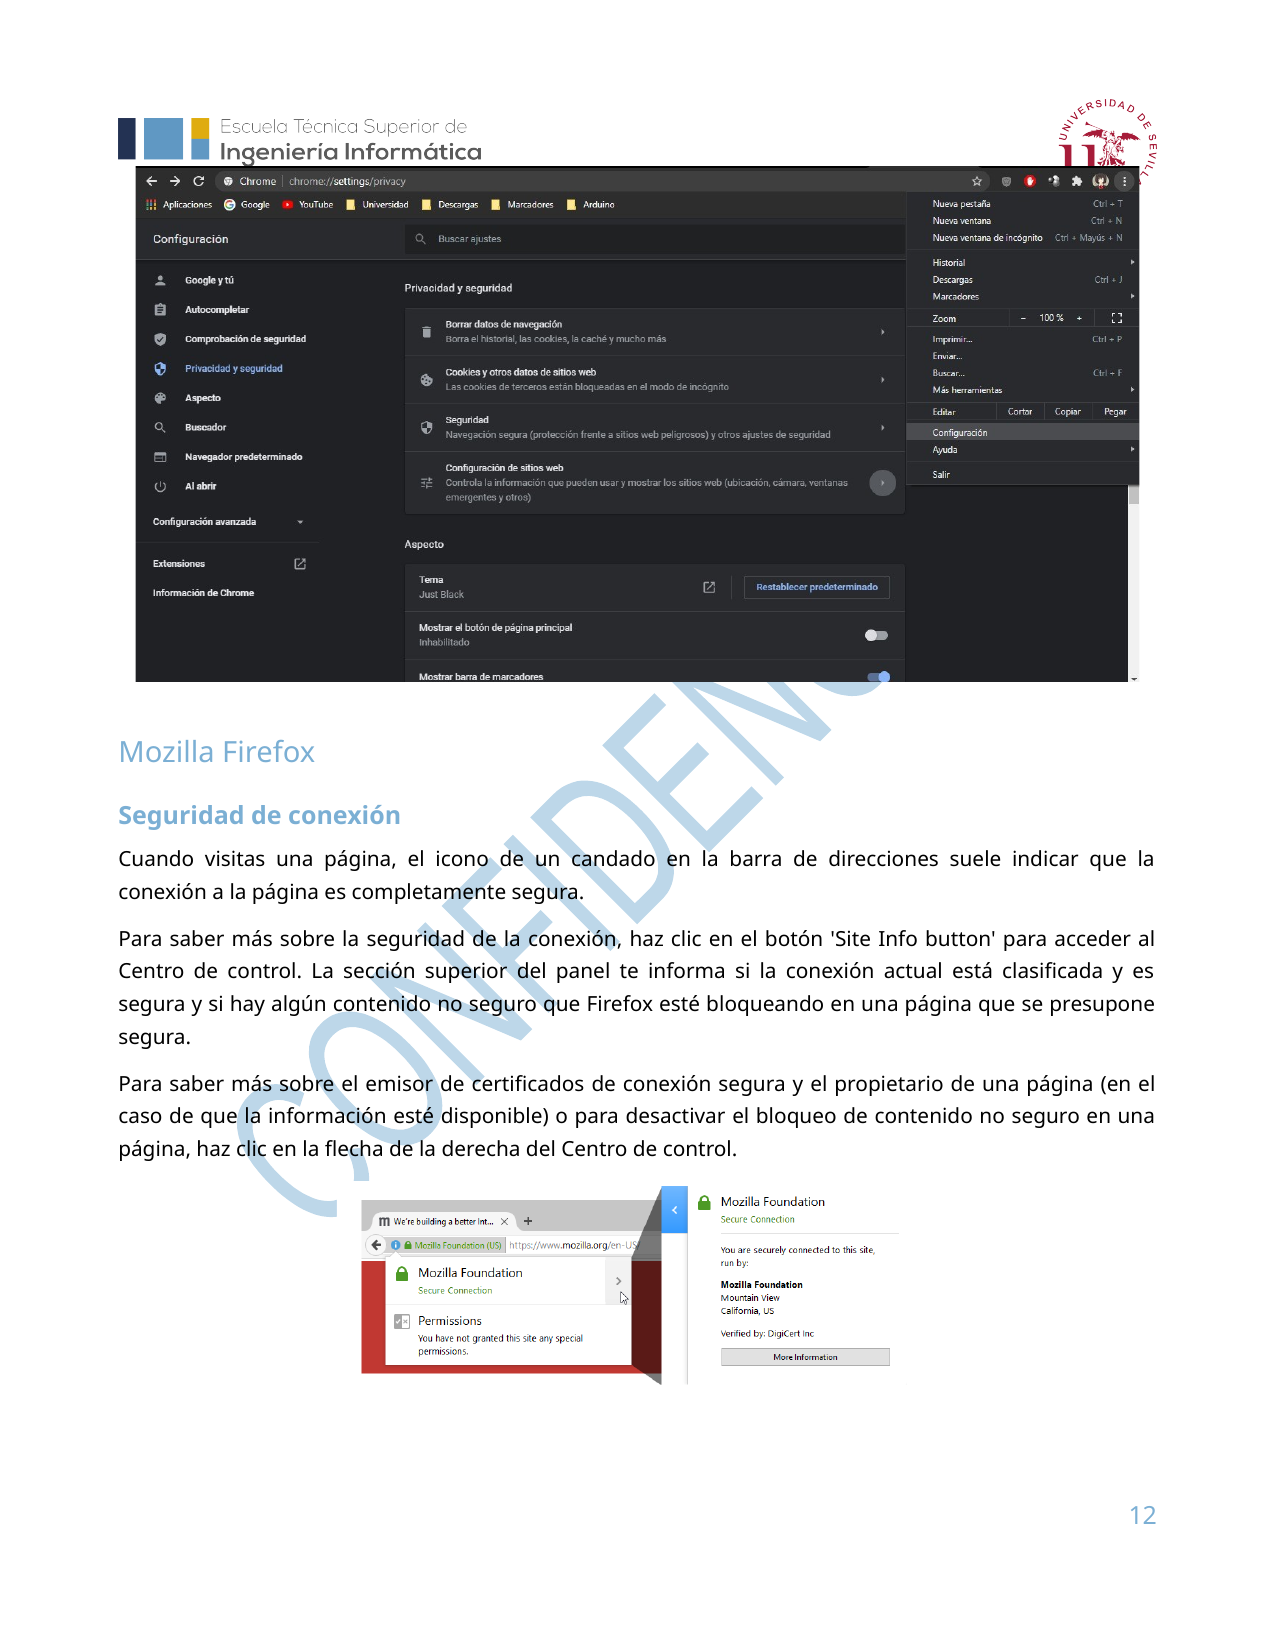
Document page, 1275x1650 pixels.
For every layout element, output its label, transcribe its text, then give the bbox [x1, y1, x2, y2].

subtitle [629, 798, 687, 832]
subtitle Seguridad de conexión [118, 798, 548, 832]
text Cuando visitas una página, el icono de un candado en la barra de direcciones suele indicar que la conexión a la página es completamente segura. [524, 844, 616, 905]
text Cuando visitas una página, el icono de un candado en la barra de direcciones suele indicar que la conexión a la página es completamente segura. [118, 844, 563, 905]
picture [118, 99, 1157, 682]
subtitle [731, 798, 1157, 832]
text Para saber más sobre la seguridad de la conexión, haz clic en el botón 'Site Info button' para acceder al Centro de control. La sección superior del panel te informa si la conexión actual está clasificada y es segura y si hay algún contenido no seguro que Firefox esté bloqueando en una página que se presupone segura. [416, 924, 1157, 1050]
subtitle [625, 731, 760, 771]
subtitle [739, 731, 1157, 771]
subtitle [675, 798, 738, 830]
picture [336, 1181, 939, 1393]
text Cuando visitas una página, el icono de un candado en la barra de direcciones suele indicar que la conexión a la página es completamente segura. [658, 844, 1157, 905]
text Para saber más sobre la seguridad de la conexión, haz clic en el botón 'Site Info button' para acceder al Centro de control. La sección superior del panel te informa si la conexión actual está clasificada y es segura y si hay algún contenido no seguro que Firefox esté bloqueando en una página que se presupone segura. [118, 924, 485, 1050]
text Para saber más sobre el emisor de certificados de conexión segura y el propietario de una página (en el caso de que la información esté disponible) o para desactivar el bloqueo de contenido no seguro en una página, haz clic en la flecha de la derecha del Centro de control. [118, 1069, 1157, 1163]
text Cuando visitas una página, el icono de un candado en la barra de direcciones suele indicar que la conexión a la página es completamente segura. [577, 844, 658, 902]
subtitle Mozilla Firefox [118, 731, 626, 771]
subtitle [552, 798, 642, 832]
